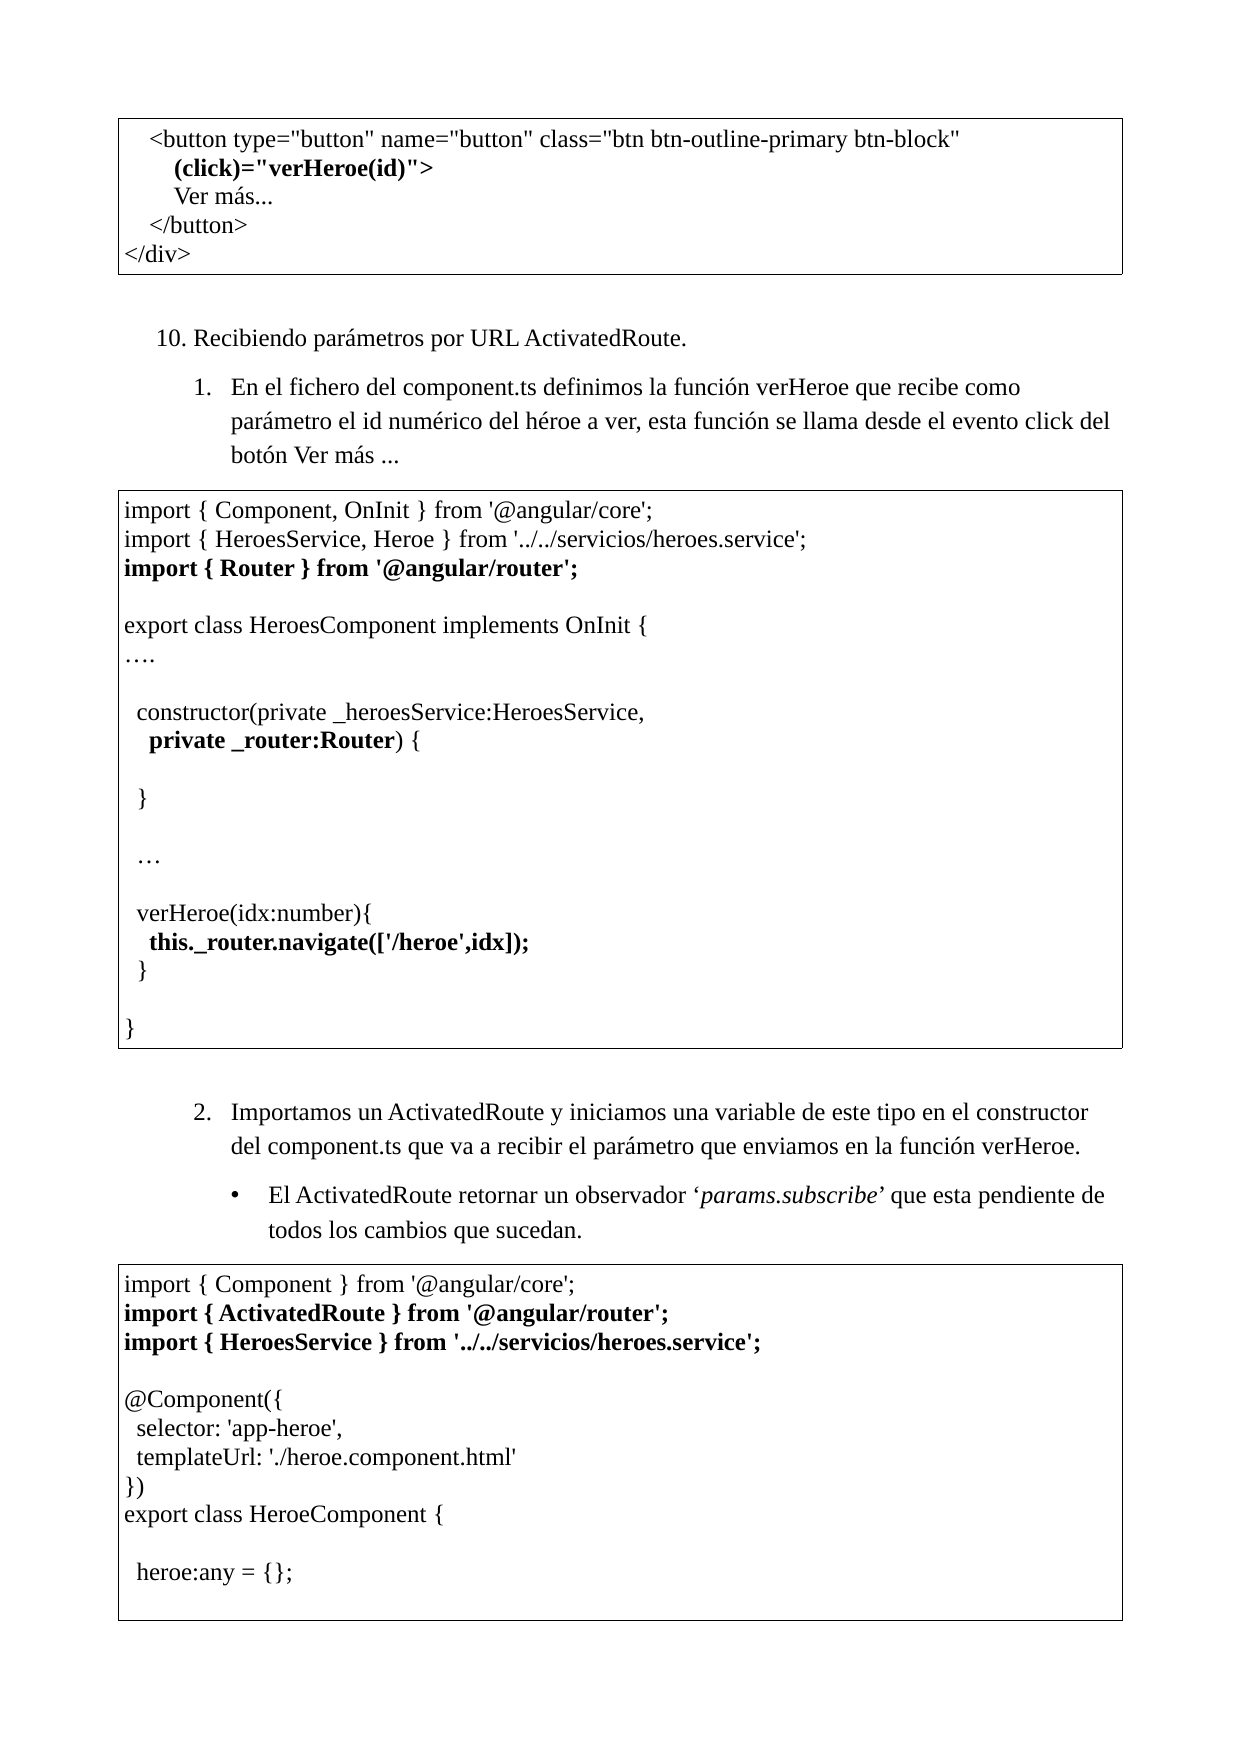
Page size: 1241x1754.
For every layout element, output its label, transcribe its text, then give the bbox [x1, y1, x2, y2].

list El ActivatedRoute retornar un observador ‘params.subscribe’ que esta pendiente de todos los cambios que sucedan. [231, 1180, 1122, 1243]
list Importamos un ActivatedRoute y iniciamos una variable de este tipo en el constructor del component.ts que va a recibir el parámetro que enviamos en la función verHeroe. [193, 1097, 1122, 1160]
table_header <button type="button" name="button" class="btn btn-outline-primary btn-block" (click)="verHeroe(id)"> Ver más... </button> </div> [119, 119, 1122, 273]
table_header import { Component, OnInit } from '@angular/core'; import { HeroesService, Heroe } from '../../servicios/heroes.service'; import { Router } from '@angular/router'; export class HeroesComponent implements OnInit { …. constructor(private _heroesService:HeroesService, private _router:Router) { } … verHeroe(idx:number){ this._router.navigate(['/heroe',idx]); } } [119, 491, 1122, 1047]
list Recibiendo parámetros por URL ActivatedRoute. [156, 323, 1122, 351]
list En el fichero del component.ts definimos la función verHeroe que recibe como parámetro el id numérico del héroe a ver, esta función se llama desde el evento click del botón Ver más ... [193, 372, 1122, 469]
table_header import { Component } from '@angular/core'; import { ActivatedRoute } from '@angular/router'; import { HeroesService } from '../../servicios/heroes.service'; @Component({ selector: 'app-heroe', templateUrl: './heroe.component.html' }) export class HeroeComponent { heroe:any = {}; [119, 1265, 1122, 1620]
